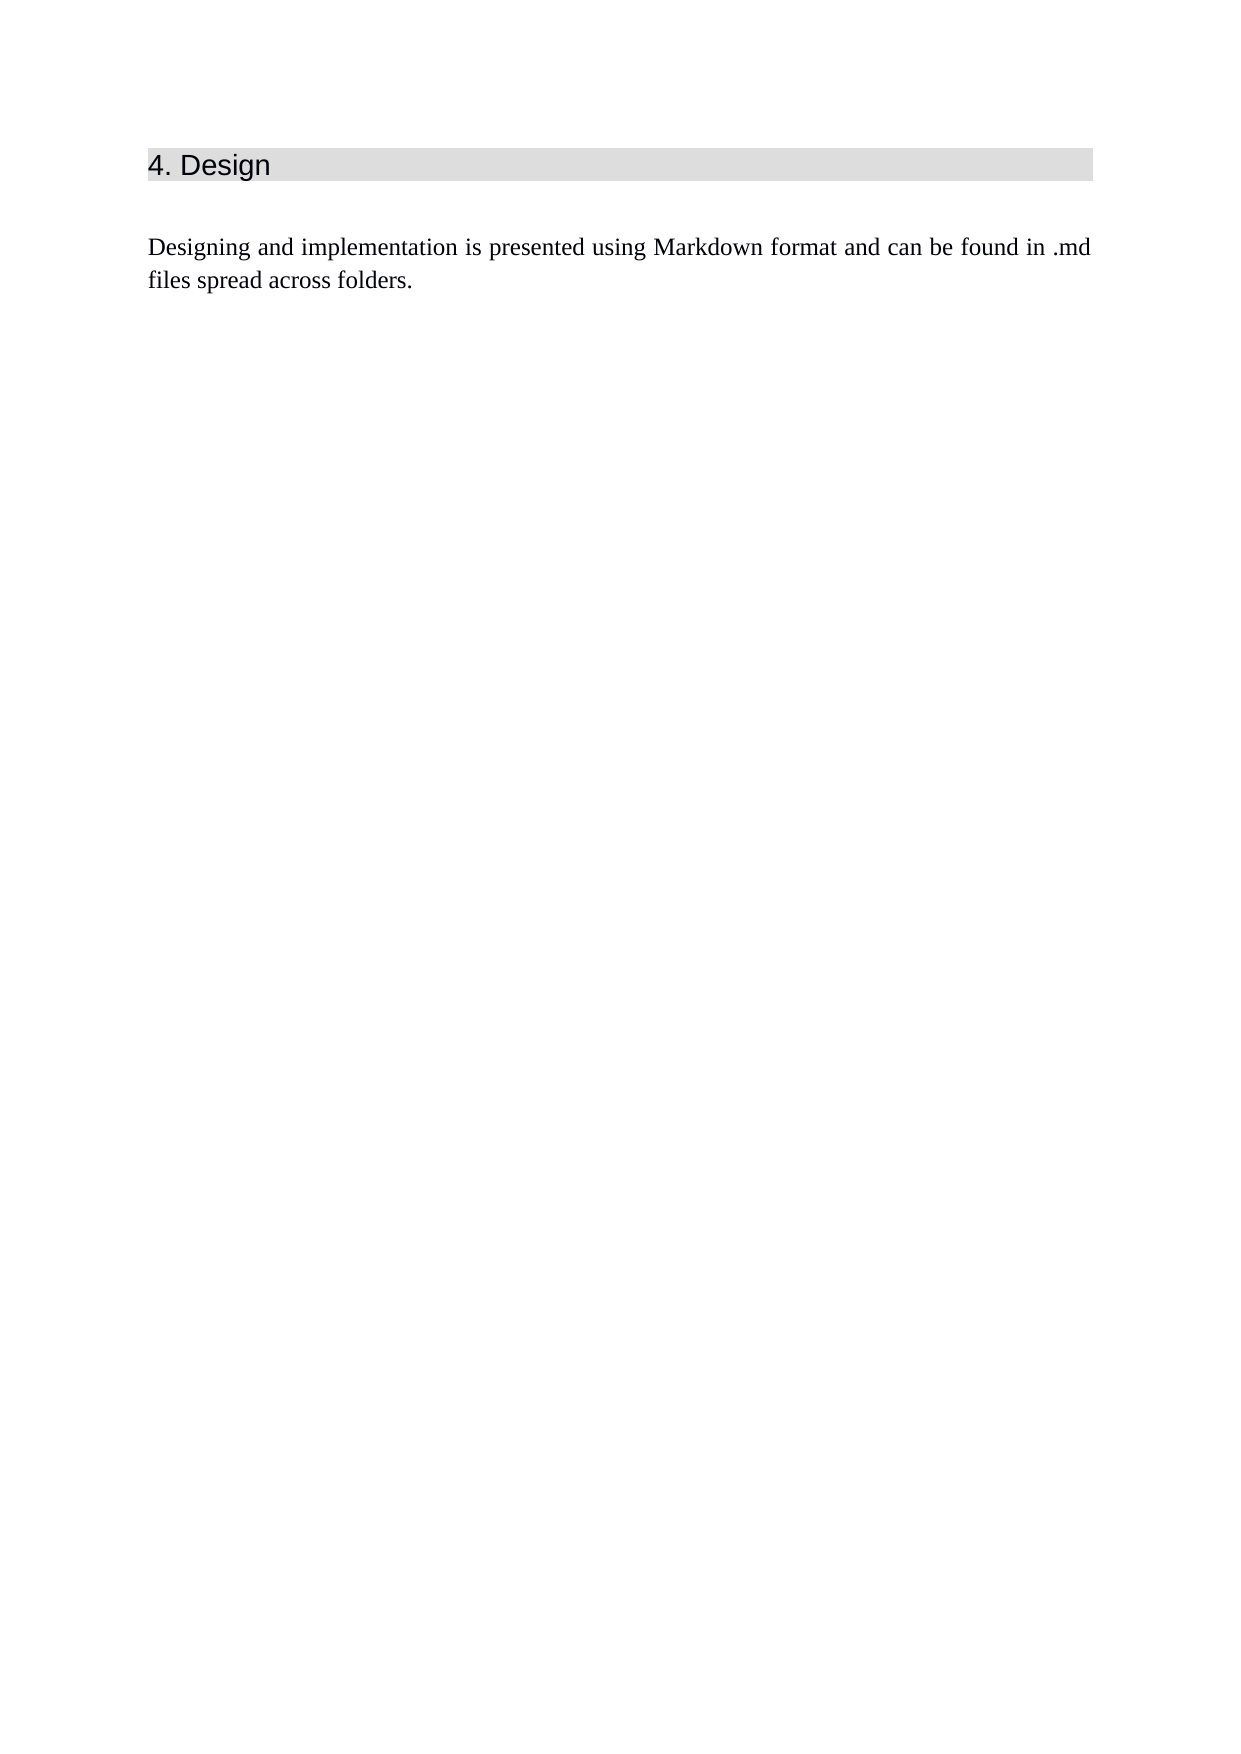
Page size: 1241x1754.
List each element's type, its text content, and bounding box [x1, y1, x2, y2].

subtitle 4. Design [148, 148, 1093, 181]
text Designing and implementation is presented using Markdown format and can be found in .md files spread across folders. [148, 232, 1093, 293]
